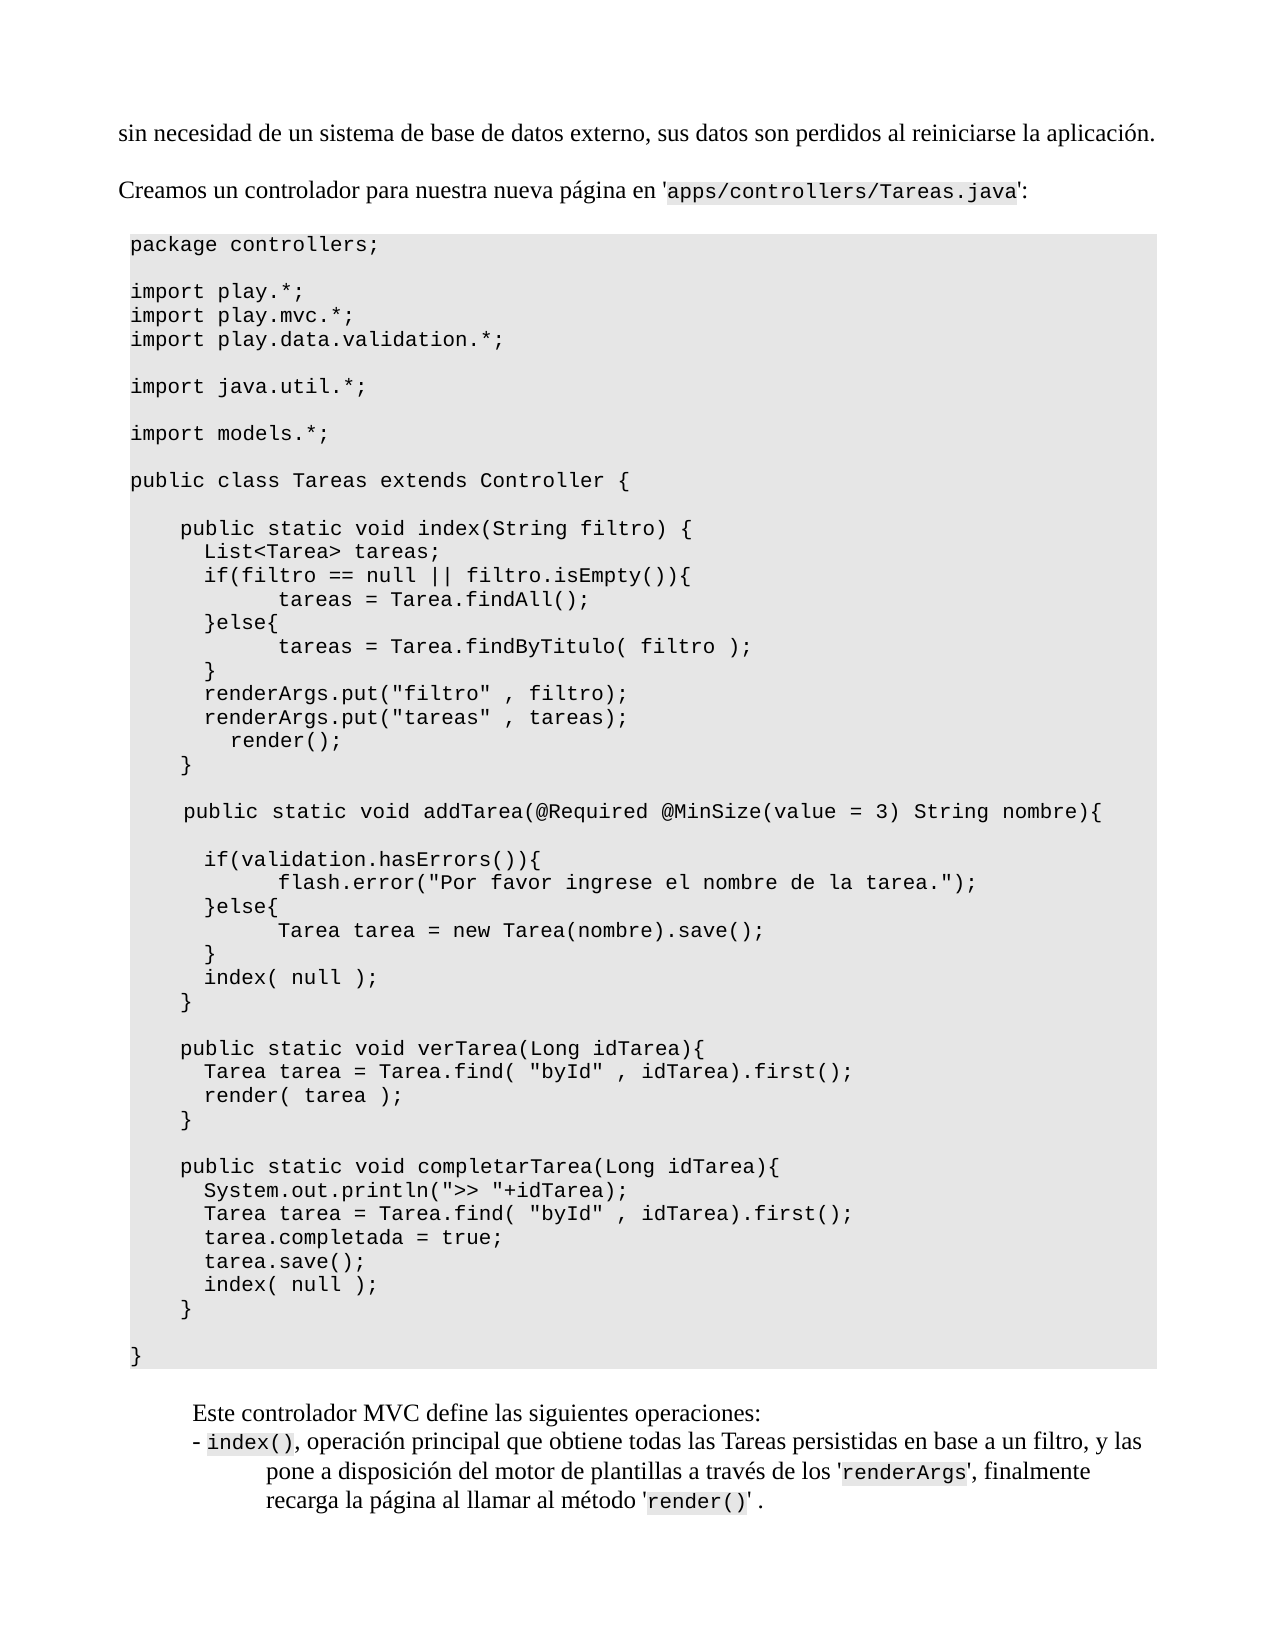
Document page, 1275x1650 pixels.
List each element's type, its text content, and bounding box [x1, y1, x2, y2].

text } [130, 1109, 1157, 1132]
text index( null ); [130, 967, 1157, 991]
text pone a disposición del motor de plantillas a través de los 'renderArgs', finalmente [118, 1456, 1157, 1486]
text tarea.completada = true; [130, 1227, 1157, 1251]
text public static void verTarea(Long idTarea){ [130, 1038, 1157, 1062]
text Creamos un controlador para nuestra nueva página en 'apps/controllers/Tareas.java': [118, 176, 1157, 205]
text Tarea tarea = new Tarea(nombre).save(); [130, 920, 1157, 943]
text }else{ [130, 896, 1157, 920]
text index( null ); [130, 1274, 1157, 1298]
text } [130, 1298, 1157, 1322]
text recarga la página al llamar al método 'render()' . [118, 1486, 1157, 1515]
text flash.error("Por favor ingrese el nombre de la tarea."); [130, 872, 1157, 896]
text List<Tarea> tareas; [130, 541, 1157, 565]
text } [130, 754, 1157, 778]
text import play.*; [130, 281, 1157, 305]
text public static void addTarea(@Required @MinSize(value = 3) String nombre){ [130, 801, 1157, 849]
text package controllers; [130, 234, 1157, 258]
text public class Tareas extends Controller { [130, 470, 1157, 494]
text public static void index(String filtro) { [130, 518, 1157, 541]
text sin necesidad de un sistema de base de datos externo, sus datos son perdidos al reiniciarse la aplicación. [118, 118, 1157, 147]
text import play.data.validation.*; [130, 328, 1157, 352]
text import java.util.*; [130, 376, 1157, 399]
text tareas = Tarea.findByTitulo( filtro ); [130, 636, 1157, 659]
text if(filtro == null || filtro.isEmpty()){ [130, 565, 1157, 589]
text } [130, 1345, 1157, 1369]
text import play.mvc.*; [130, 305, 1157, 328]
text import models.*; [130, 423, 1157, 447]
text Este controlador MVC define las siguientes operaciones: [118, 1398, 1157, 1426]
text } [130, 991, 1157, 1014]
text }else{ [130, 612, 1157, 636]
text Tarea tarea = Tarea.find( "byId" , idTarea).first(); [130, 1203, 1157, 1227]
text } [130, 943, 1157, 967]
text render( tarea ); [130, 1085, 1157, 1109]
text render(); [130, 731, 1157, 754]
text renderArgs.put("tareas" , tareas); [130, 707, 1157, 731]
text renderArgs.put("filtro" , filtro); [130, 683, 1157, 707]
text System.out.println(">> "+idTarea); [130, 1180, 1157, 1203]
text if(validation.hasErrors()){ [130, 849, 1157, 872]
text tareas = Tarea.findAll(); [130, 589, 1157, 612]
text public static void completarTarea(Long idTarea){ [130, 1156, 1157, 1180]
text - index(), operación principal que obtiene todas las Tareas persistidas en base a un filtro, y las [118, 1426, 1157, 1456]
text Tarea tarea = Tarea.find( "byId" , idTarea).first(); [130, 1062, 1157, 1085]
text tarea.save(); [130, 1251, 1157, 1274]
text } [130, 659, 1157, 683]
